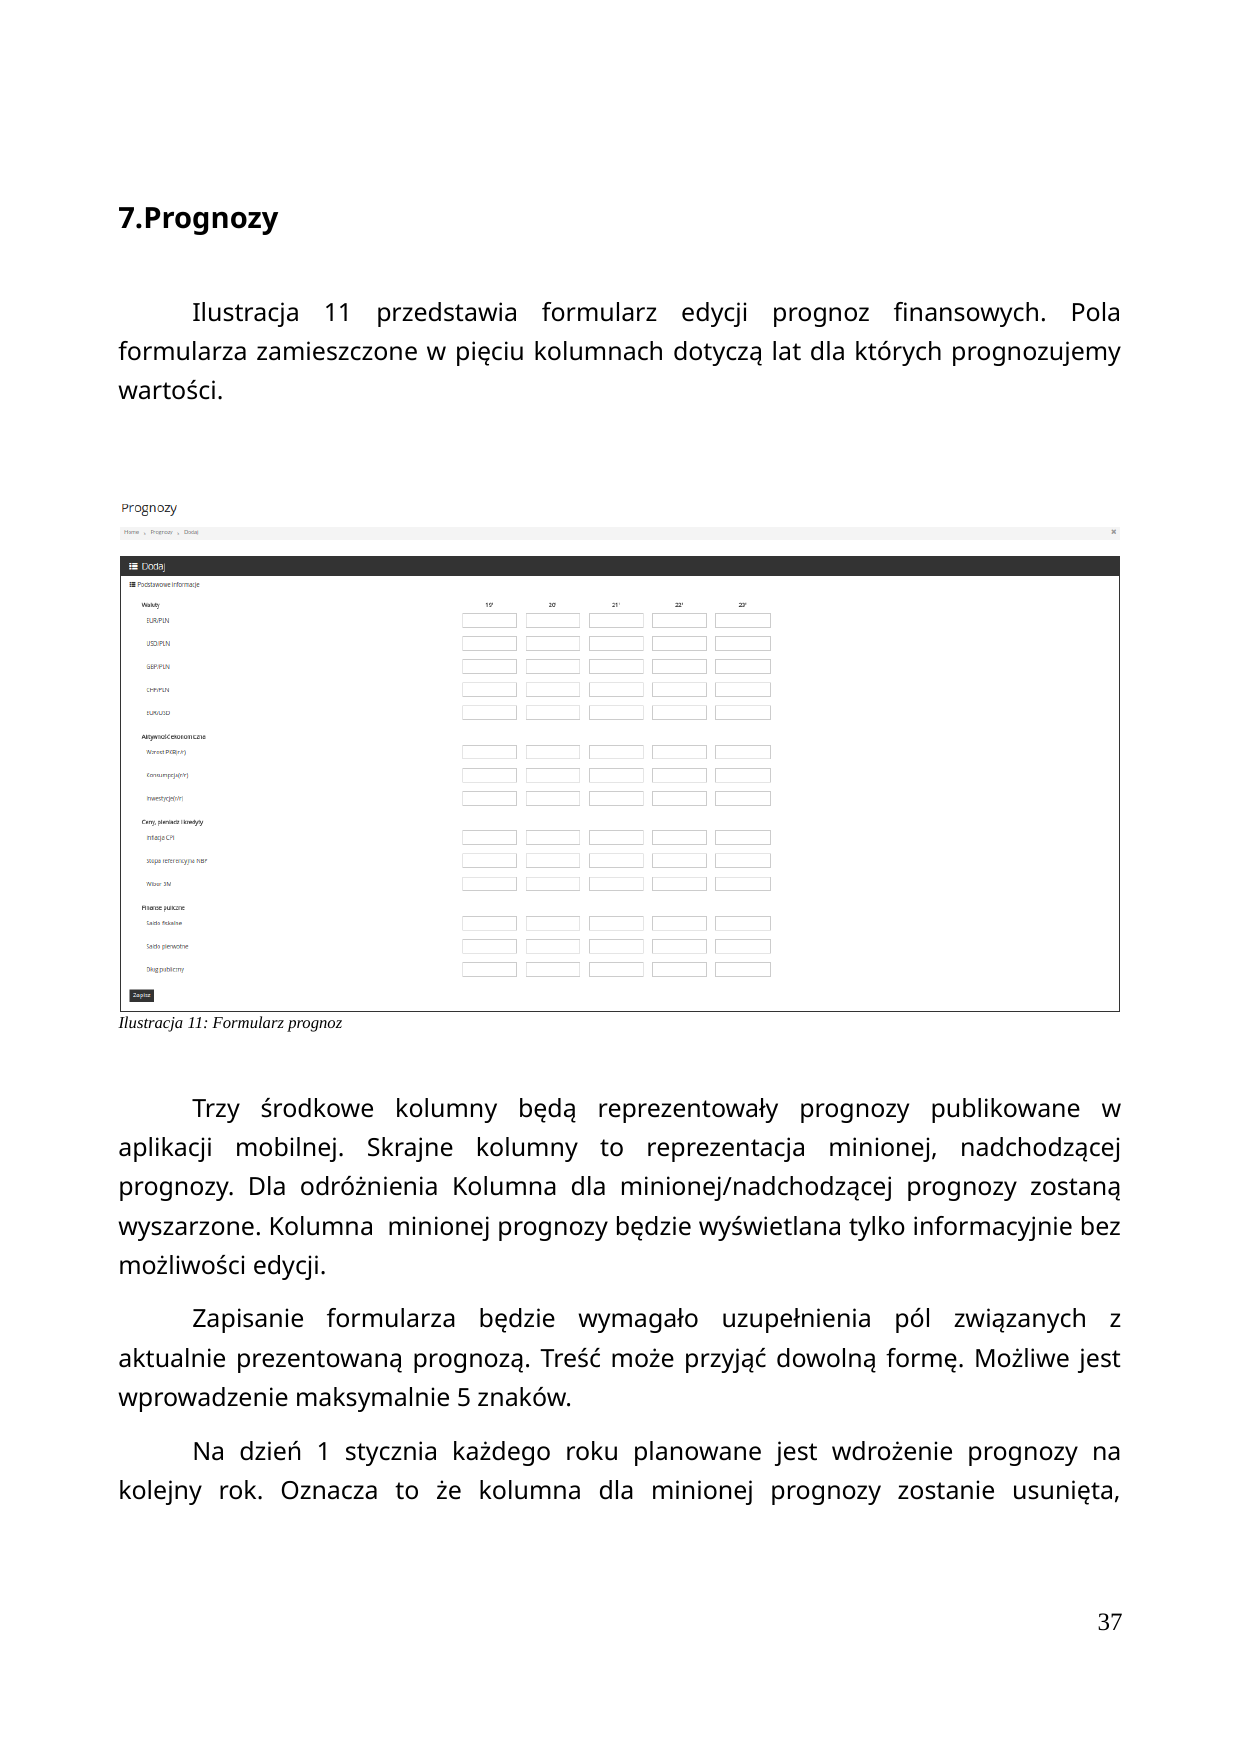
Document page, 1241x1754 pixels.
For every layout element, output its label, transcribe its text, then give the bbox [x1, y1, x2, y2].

picture [118, 500, 1122, 1013]
text Ilustracja 11: Formularz prognoz [118, 1013, 1122, 1032]
text Na dzień 1 stycznia każdego roku planowane jest wdrożenie prognozy na kolejny rok. Oznacza to że kolumna dla minionej prognozy zostanie usunięta, [118, 1433, 1122, 1506]
subtitle 7.Prognozy [118, 197, 1122, 237]
text Zapisanie formularza będzie wymagało uzupełnienia pól związanych z aktualnie prezentowaną prognozą. Treść może przyjąć dowolną formę. Możliwe jest wprowadzenie maksymalnie 5 znaków. [118, 1301, 1122, 1413]
text Ilustracja 11 przedstawia formularz edycji prognoz finansowych. Pola formularza zamieszczone w pięciu kolumnach dotyczą lat dla których prognozujemy wartości. [118, 294, 1122, 407]
text Trzy środkowe kolumny będą reprezentowały prognozy publikowane w aplikacji mobilnej. Skrajne kolumny to reprezentacja minionej, nadchodzącej prognozy. Dla odróżnienia Kolumna dla minionej/nadchodzącej prognozy zostaną wyszarzone. Kolumna minionej prognozy będzie wyświetlana tylko informacyjnie bez możliwości edycji. [118, 1091, 1122, 1281]
